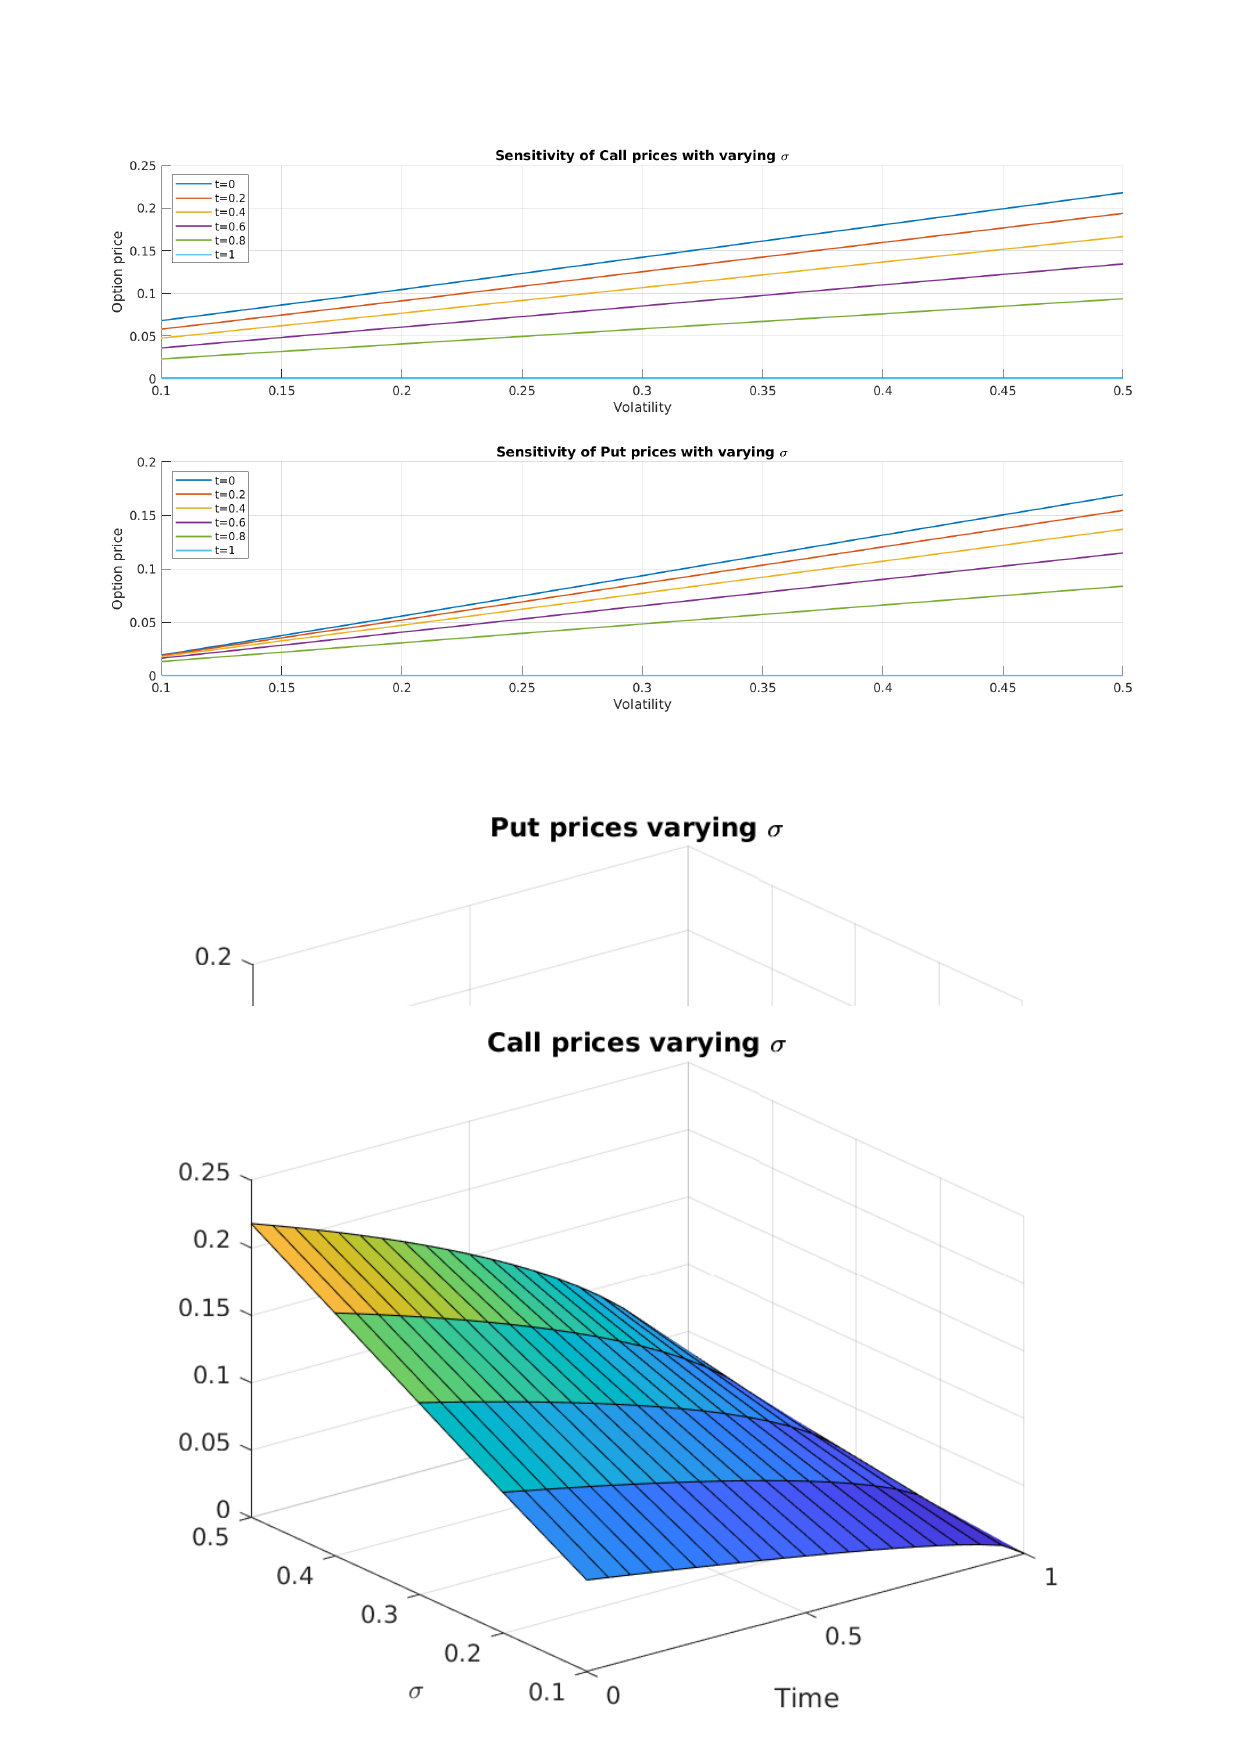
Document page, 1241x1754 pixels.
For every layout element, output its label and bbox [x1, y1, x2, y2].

picture [0, 118, 1241, 744]
picture [121, 791, 1119, 1754]
